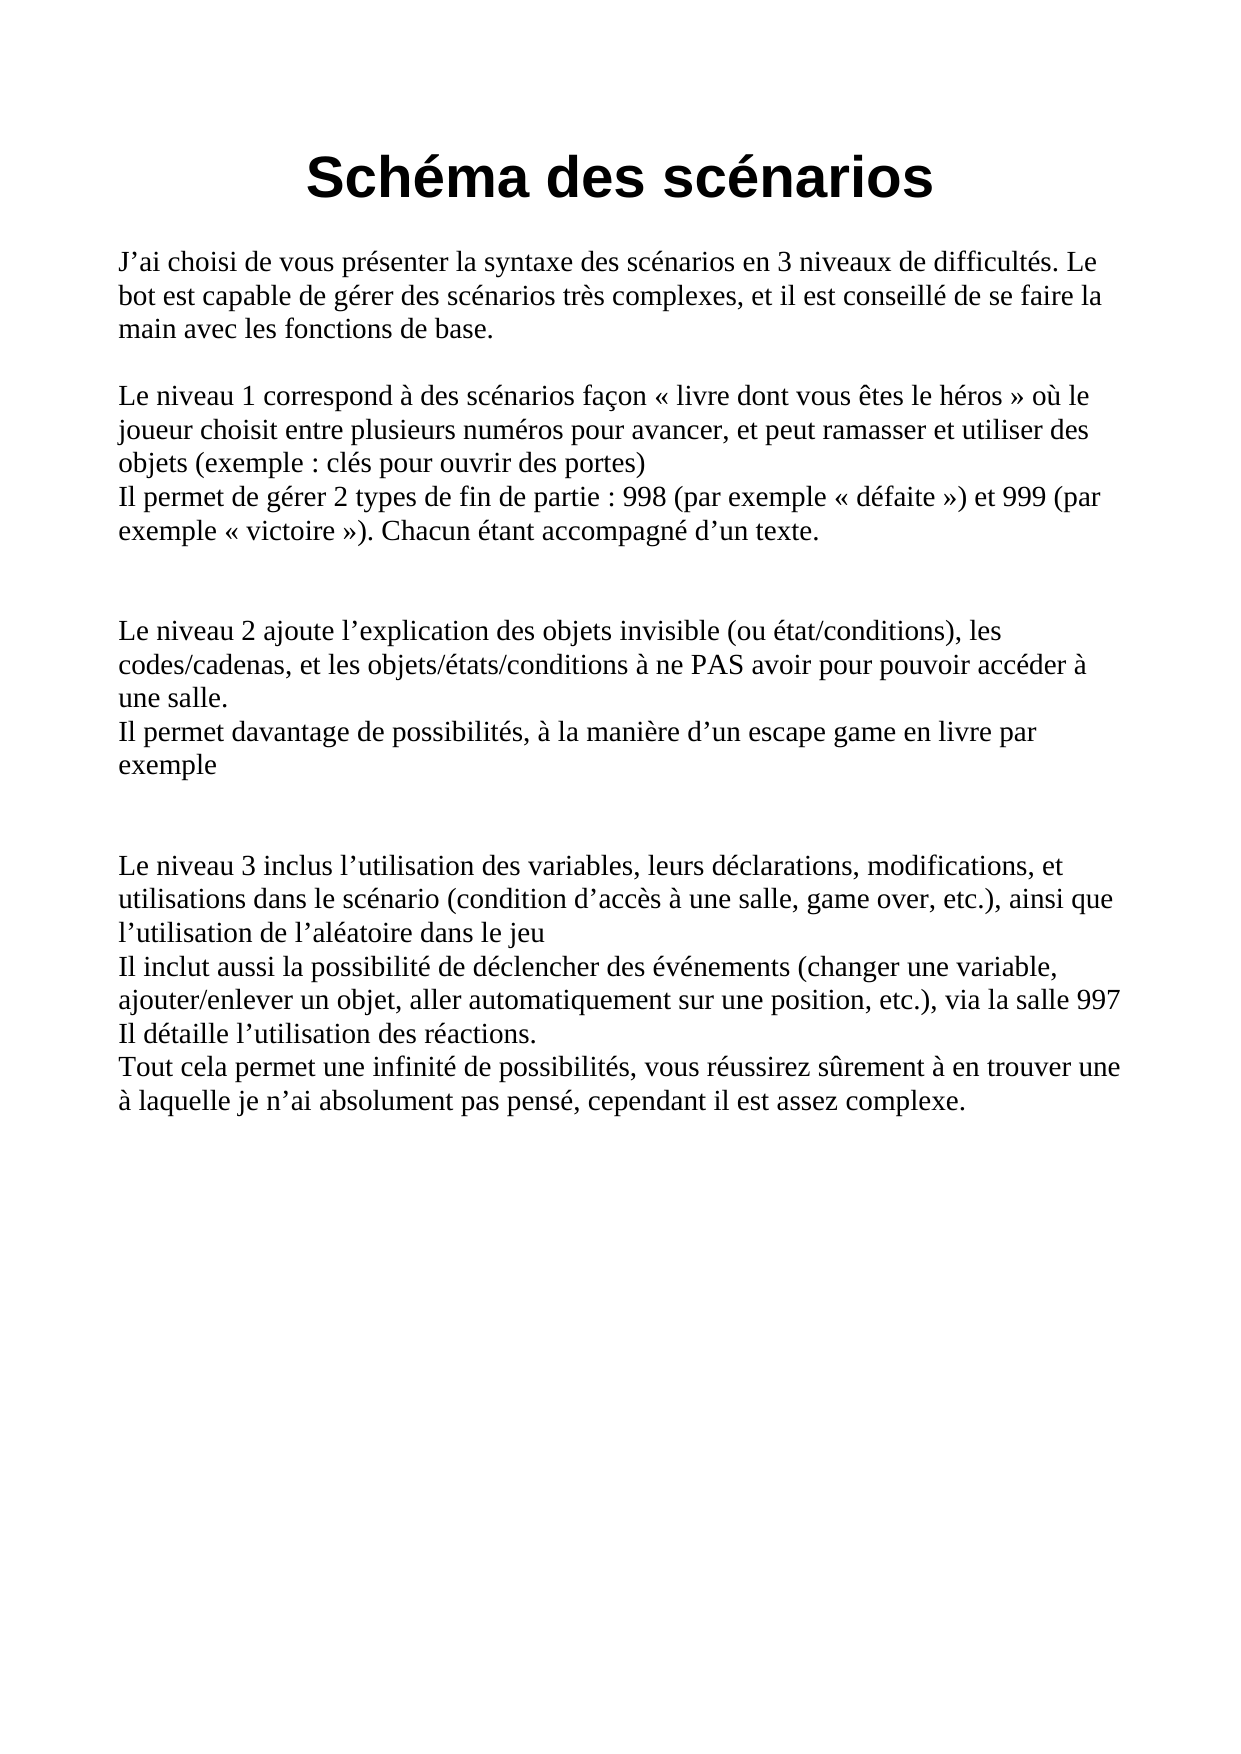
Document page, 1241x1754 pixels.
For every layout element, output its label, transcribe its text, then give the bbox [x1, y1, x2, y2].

title Schéma des scénarios [118, 143, 1122, 210]
text Tout cela permet une infinité de possibilités, vous réussirez sûrement à en trouver une à laquelle je n’ai absolument pas pensé, cependant il est assez complexe. [118, 1049, 1122, 1116]
text Il permet de gérer 2 types de fin de partie : 998 (par exemple « défaite ») et 999 (par exemple « victoire »). Chacun étant accompagné d’un texte. [118, 479, 1122, 546]
text Le niveau 1 correspond à des scénarios façon « livre dont vous êtes le héros » où le joueur choisit entre plusieurs numéros pour avancer, et peut ramasser et utiliser des objets (exemple : clés pour ouvrir des portes) [118, 378, 1122, 479]
text Le niveau 3 inclus l’utilisation des variables, leurs déclarations, modifications, et utilisations dans le scénario (condition d’accès à une salle, game over, etc.), ainsi que l’utilisation de l’aléatoire dans le jeu [118, 848, 1122, 949]
text J’ai choisi de vous présenter la syntaxe des scénarios en 3 niveaux de difficultés. Le bot est capable de gérer des scénarios très complexes, et il est conseillé de se faire la main avec les fonctions de base. [118, 244, 1122, 345]
text Le niveau 2 ajoute l’explication des objets invisible (ou état/conditions), les codes/cadenas, et les objets/états/conditions à ne PAS avoir pour pouvoir accéder à une salle. [118, 613, 1122, 714]
text Il inclut aussi la possibilité de déclencher des événements (changer une variable, ajouter/enlever un objet, aller automatiquement sur une position, etc.), via la salle 997 [118, 949, 1122, 1016]
text Il détaille l’utilisation des réactions. [118, 1016, 1122, 1049]
text Il permet davantage de possibilités, à la manière d’un escape game en livre par exemple [118, 714, 1122, 781]
